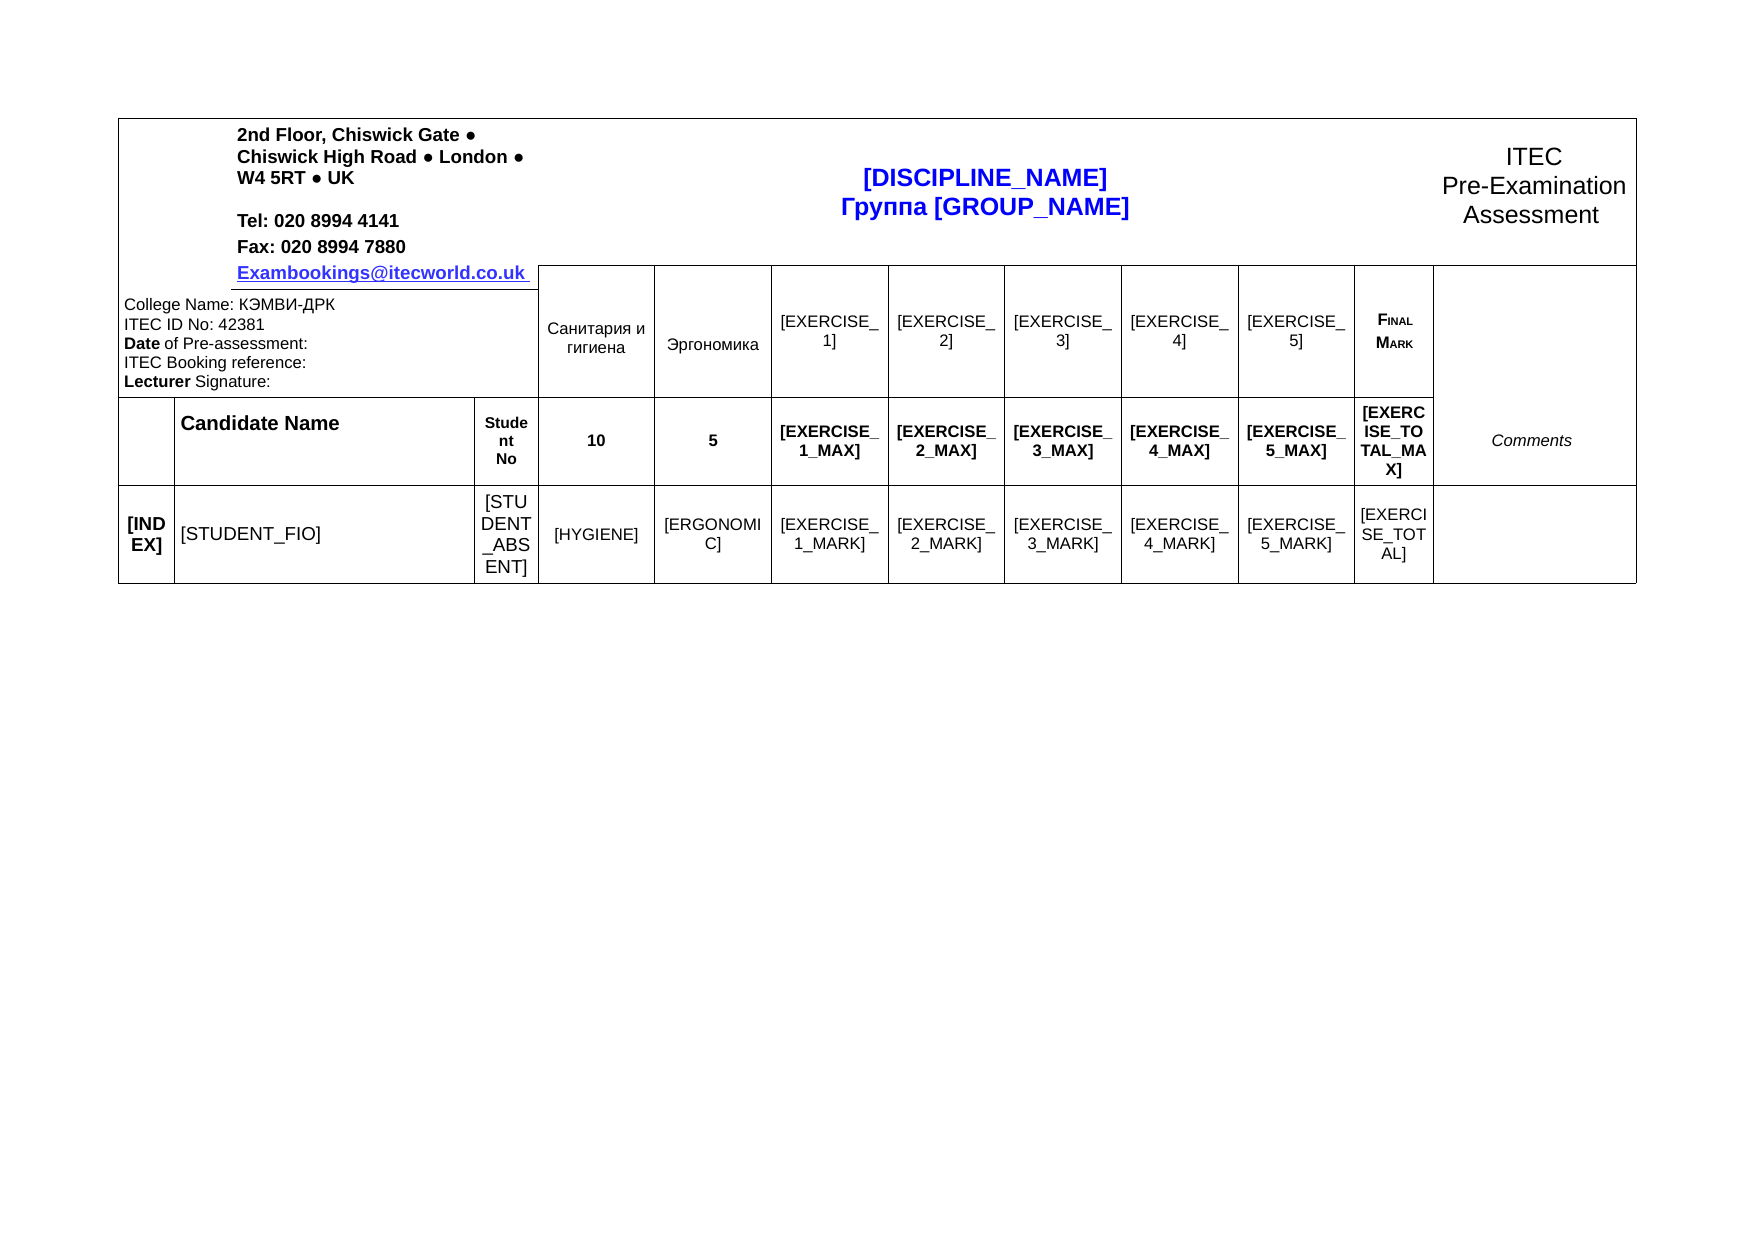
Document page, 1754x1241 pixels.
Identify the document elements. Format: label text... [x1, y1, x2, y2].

table_cell [STUDENT_FIO] [175, 486, 474, 583]
table_cell [EXERCISE_4_MARK] [1122, 486, 1238, 583]
table_cell [EXERCISE_1_MARK] [772, 486, 888, 583]
table_cell Candidate Name [175, 398, 474, 485]
table_cell [EXERCISE_3_MAX] [1005, 398, 1121, 485]
table_cell [EXERCISE_1] [772, 266, 888, 397]
table_cell [EXERCISE_5_MAX] [1239, 398, 1354, 485]
table_cell [EXERCISE_3_MARK] [1005, 486, 1121, 583]
table_cell [EXERCISE_TOTAL] [1355, 486, 1433, 583]
table_cell [EXERCISE_5_MARK] [1239, 486, 1354, 583]
table_cell [EXERCISE_1_MAX] [772, 398, 888, 485]
table_cell 5 [655, 398, 771, 485]
table_cell [INDEX] [119, 486, 174, 583]
table_cell [EXERCISE_3] [1005, 266, 1121, 397]
table_header [DISCIPLINE_NAME] Группа [GROUP_NAME] [538, 119, 1433, 265]
table_cell [1434, 266, 1636, 397]
table_cell [1434, 486, 1636, 583]
table_header [119, 119, 231, 289]
table_cell [EXERCISE_4_MAX] [1122, 398, 1238, 485]
table_cell College Name: КЭМВИ-ДРК ITEC ID No: 42381 Date of Pre-assessment: ITEC Booking reference: Lecturer Signature: [119, 289, 538, 397]
table_cell [EXERCISE_TOTAL_MAX] [1355, 398, 1433, 485]
table_cell Student No [475, 398, 538, 485]
table_cell Эргономика [655, 266, 771, 397]
table_cell [HYGIENE] [539, 486, 654, 583]
table_header 2nd Floor, Chiswick Gate ● Chiswick High Road ● London ● W4 5RT ● UK Tel: 020 8994 4141 Fax: 020 8994 7880 Exambookings@itecworld.co.uk [231, 119, 538, 289]
table_cell [EXERCISE_5] [1239, 266, 1354, 397]
table_cell [EXERCISE_2_MAX] [889, 398, 1004, 485]
table_cell [EXERCISE_4] [1122, 266, 1238, 397]
table_cell [ERGONOMIC] [655, 486, 771, 583]
table_header ITEC Pre-Examination Assessment [1433, 119, 1636, 265]
table_cell [STUDENT_ABSENT] [475, 486, 538, 583]
table_cell [EXERCISE_2_MARK] [889, 486, 1004, 583]
table_cell 10 [539, 398, 654, 485]
table_cell [119, 398, 174, 485]
table_cell [EXERCISE_2] [889, 266, 1004, 397]
table_cell Санитария и гигиена [539, 266, 654, 397]
table_cell Final Mark [1355, 266, 1433, 397]
table_cell Comments [1434, 397, 1636, 485]
